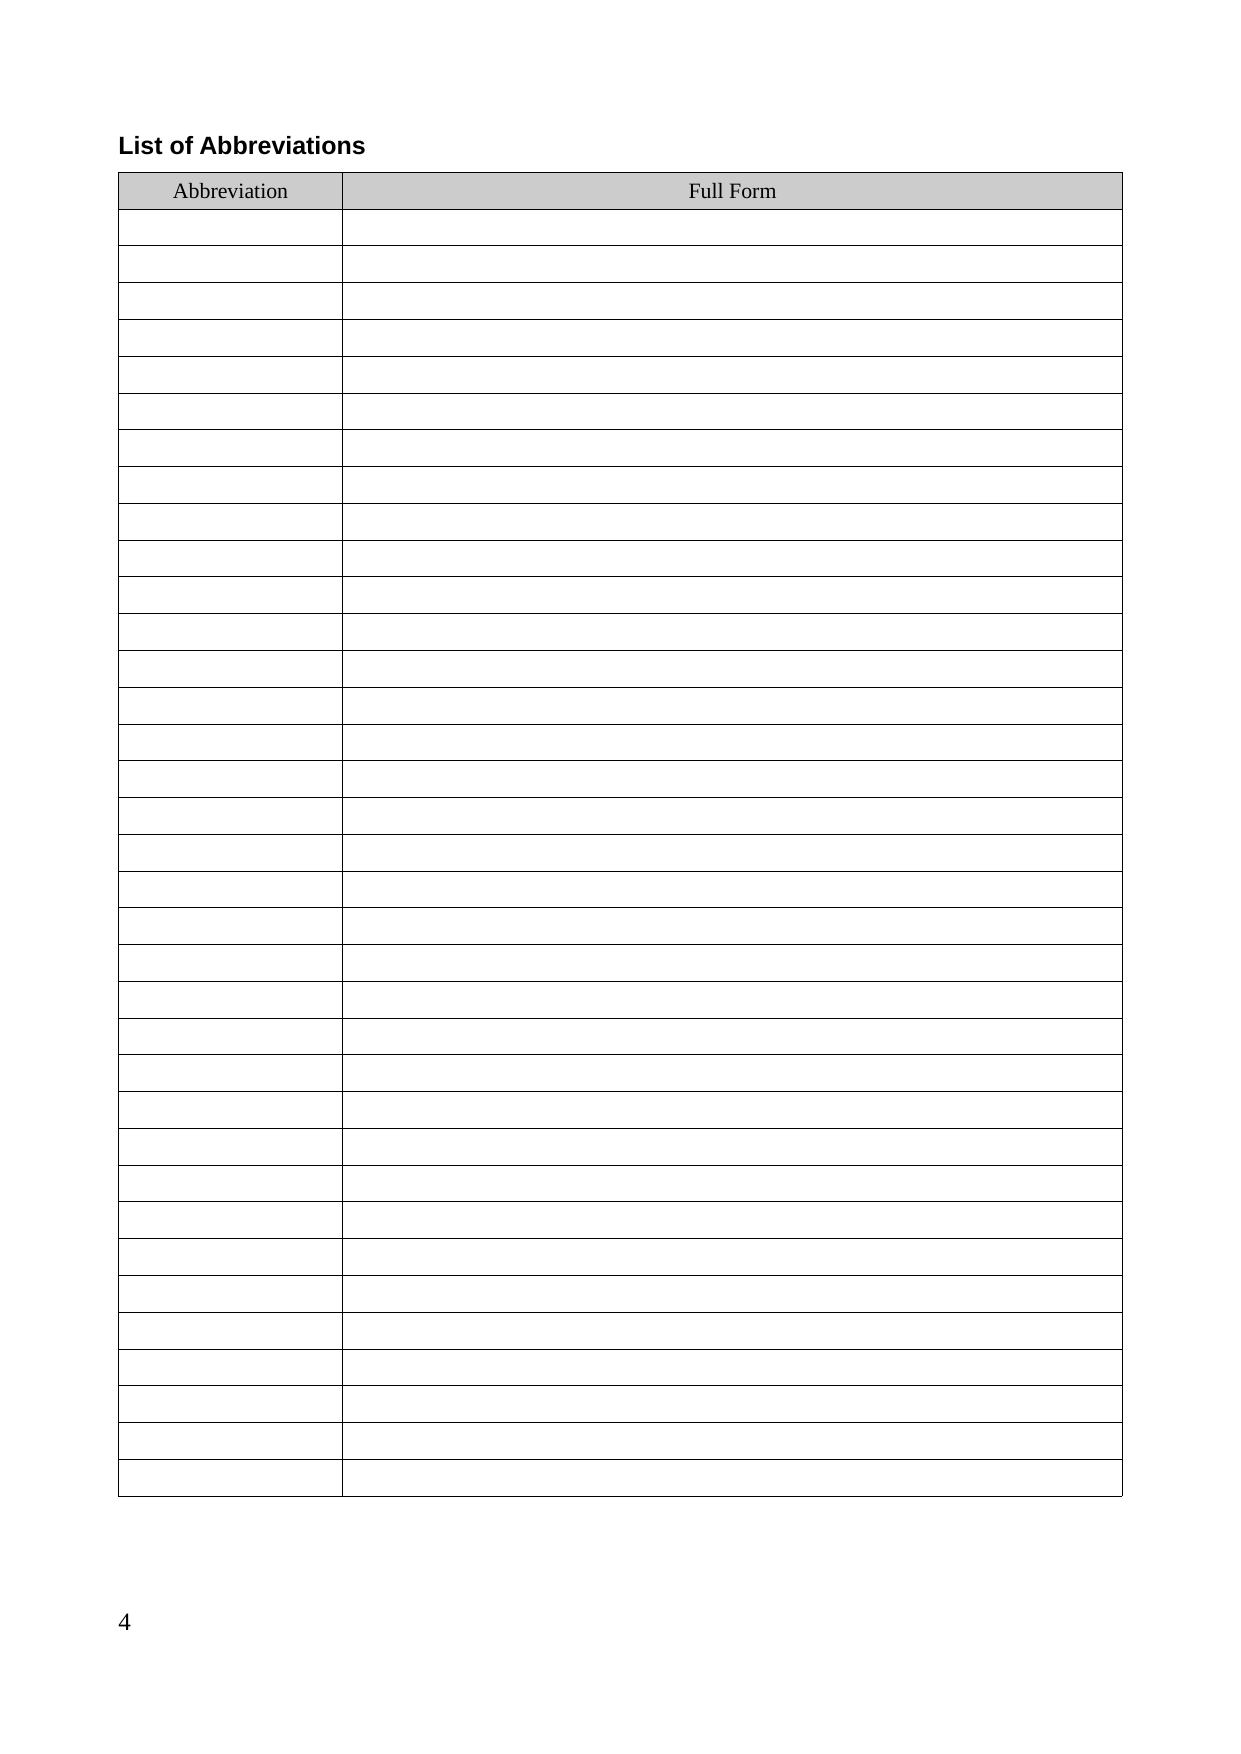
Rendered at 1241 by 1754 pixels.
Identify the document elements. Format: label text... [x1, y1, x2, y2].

table_cell [119, 725, 342, 760]
table_cell [343, 1055, 1122, 1091]
subtitle List of Abbreviations [118, 131, 1122, 159]
table_cell [119, 614, 342, 650]
table_cell [343, 1239, 1122, 1275]
table_cell [119, 1019, 342, 1054]
table_cell [119, 1239, 342, 1275]
table_cell [119, 283, 342, 319]
table_cell [119, 982, 342, 1018]
table_cell [343, 1092, 1122, 1128]
table_cell [343, 394, 1122, 429]
table_cell [343, 908, 1122, 944]
table_cell [119, 577, 342, 613]
table_cell [343, 614, 1122, 650]
table_cell [119, 430, 342, 466]
table_cell [343, 688, 1122, 723]
table_cell [119, 1166, 342, 1201]
table_cell [119, 1386, 342, 1422]
table_cell [343, 1166, 1122, 1201]
table_cell [119, 1055, 342, 1091]
table_cell [119, 1313, 342, 1348]
table_cell [119, 504, 342, 539]
table_cell [119, 651, 342, 687]
table_cell [119, 210, 342, 245]
table_cell [343, 430, 1122, 466]
table_header Full Form [343, 173, 1122, 209]
table_cell [343, 835, 1122, 871]
table_cell [119, 1460, 342, 1496]
table_cell [119, 798, 342, 834]
table_cell [119, 357, 342, 392]
table_cell [119, 1350, 342, 1385]
table_cell [343, 541, 1122, 576]
table_cell [119, 945, 342, 981]
table_cell [343, 798, 1122, 834]
table_cell [119, 1092, 342, 1128]
table_cell [343, 283, 1122, 319]
table_cell [343, 577, 1122, 613]
table_cell [343, 982, 1122, 1018]
table_cell [343, 651, 1122, 687]
table_cell [119, 246, 342, 282]
table_cell [119, 394, 342, 429]
table_cell [343, 1386, 1122, 1422]
table_cell [119, 320, 342, 356]
table_cell [343, 1129, 1122, 1165]
table_header Abbreviation [119, 173, 342, 209]
table_cell [343, 1313, 1122, 1348]
table_cell [343, 1423, 1122, 1459]
table_cell [343, 872, 1122, 907]
table_cell [343, 761, 1122, 797]
table_cell [343, 725, 1122, 760]
table_cell [343, 467, 1122, 503]
table_cell [119, 541, 342, 576]
table_cell [343, 1350, 1122, 1385]
table_cell [343, 1460, 1122, 1496]
table_cell [343, 320, 1122, 356]
table_cell [119, 467, 342, 503]
table_cell [343, 1276, 1122, 1312]
table_cell [343, 210, 1122, 245]
table_cell [343, 1019, 1122, 1054]
table_cell [343, 504, 1122, 539]
table_cell [119, 1276, 342, 1312]
table_cell [119, 761, 342, 797]
table_cell [119, 1423, 342, 1459]
table_cell [343, 357, 1122, 392]
table_cell [119, 872, 342, 907]
table_cell [119, 835, 342, 871]
table_cell [343, 1202, 1122, 1238]
table_cell [343, 945, 1122, 981]
table_cell [119, 1129, 342, 1165]
table_cell [119, 908, 342, 944]
table_cell [119, 688, 342, 723]
table_cell [119, 1202, 342, 1238]
table_cell [343, 246, 1122, 282]
